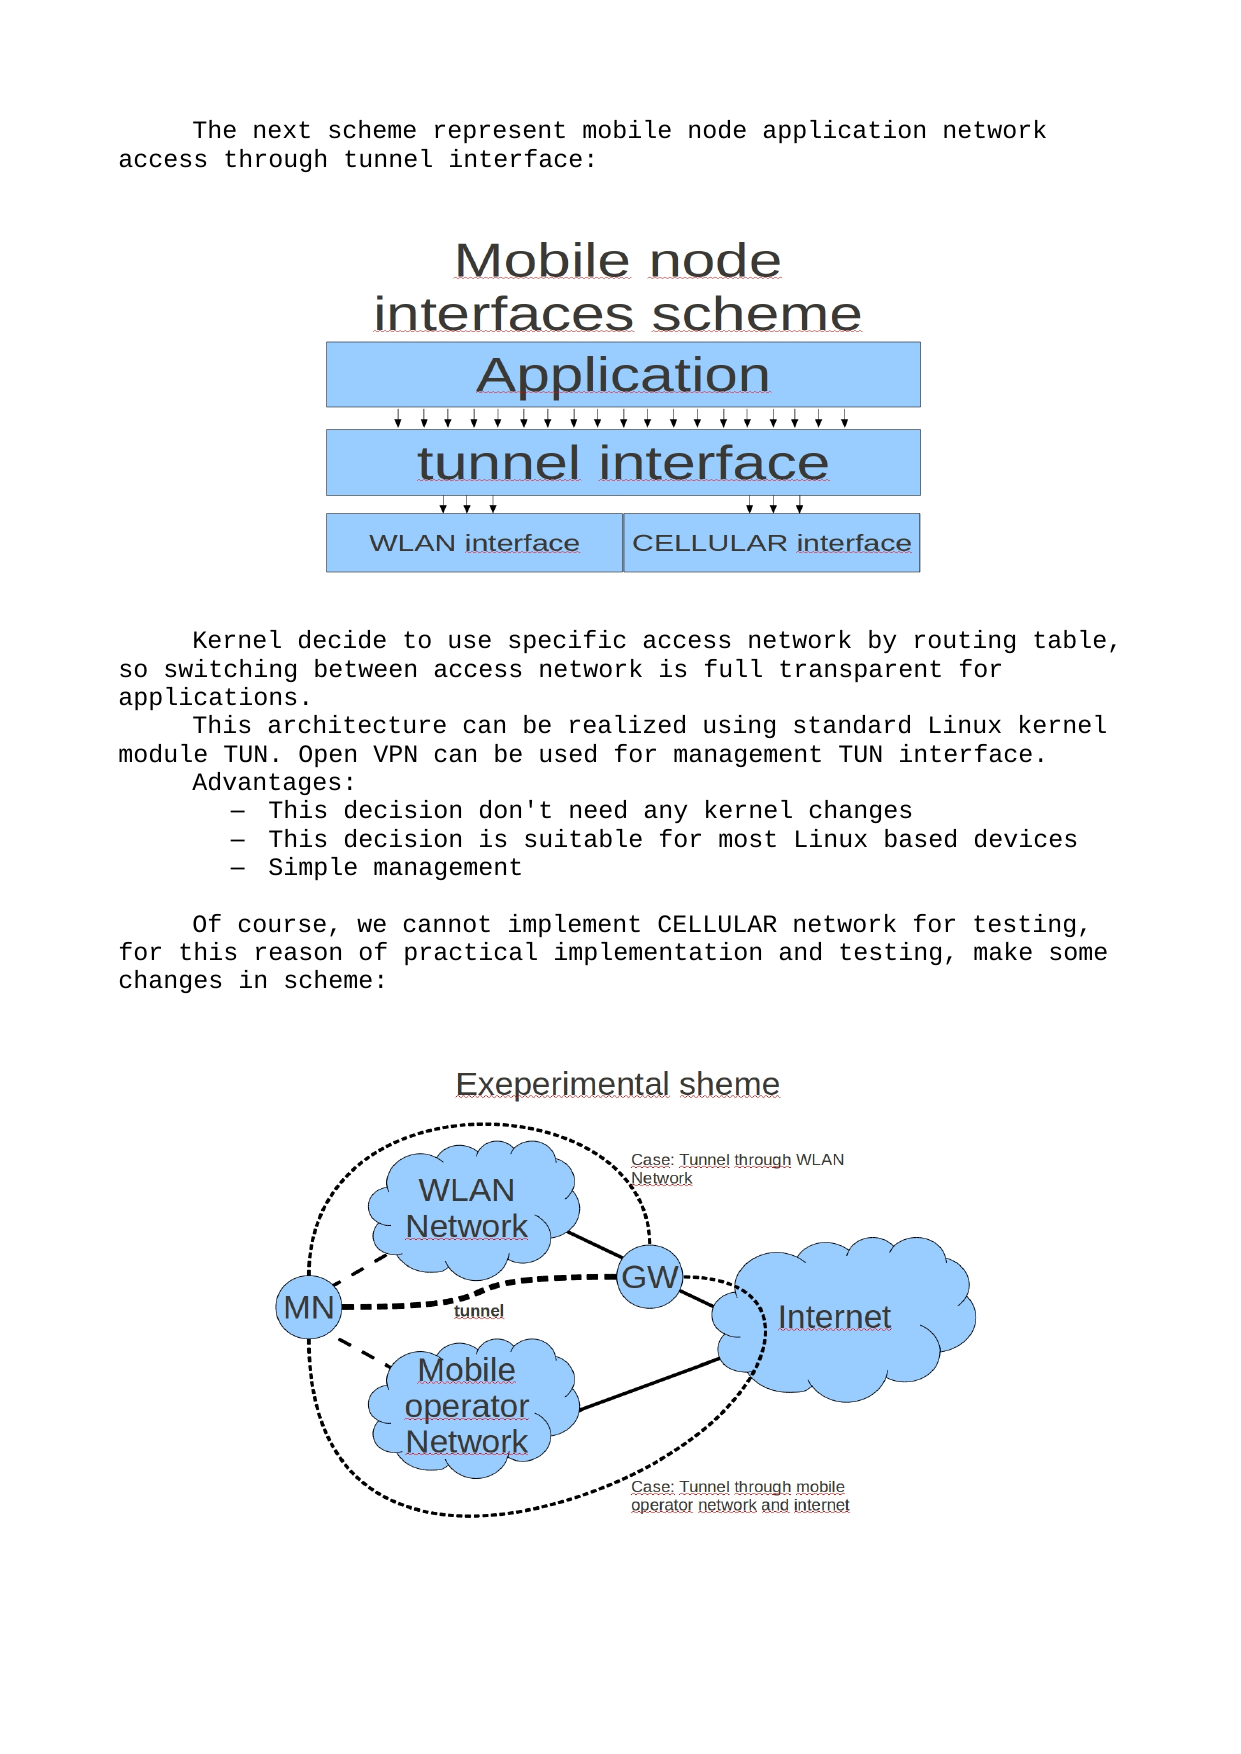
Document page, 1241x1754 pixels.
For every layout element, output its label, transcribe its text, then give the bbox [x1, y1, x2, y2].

text Kernel decide to use specific access network by routing table, so switching between access network is full transparent for applications. [118, 628, 1122, 713]
text This architecture can be realized using standard Linux kernel module TUN. Open VPN can be used for management TUN interface. [118, 713, 1122, 770]
text The next scheme represent mobile node application network access through tunnel interface: [118, 118, 1122, 175]
picture [228, 1024, 1013, 1557]
list This decision don't need any kernel changes [231, 798, 1122, 826]
picture [267, 203, 973, 596]
text Advantages: [118, 770, 1122, 798]
text Of course, we cannot implement CELLULAR network for testing, for this reason of practical implementation and testing, make some changes in scheme: [118, 911, 1122, 996]
list Simple management [231, 855, 1122, 883]
list This decision is suitable for most Linux based devices [231, 826, 1122, 855]
